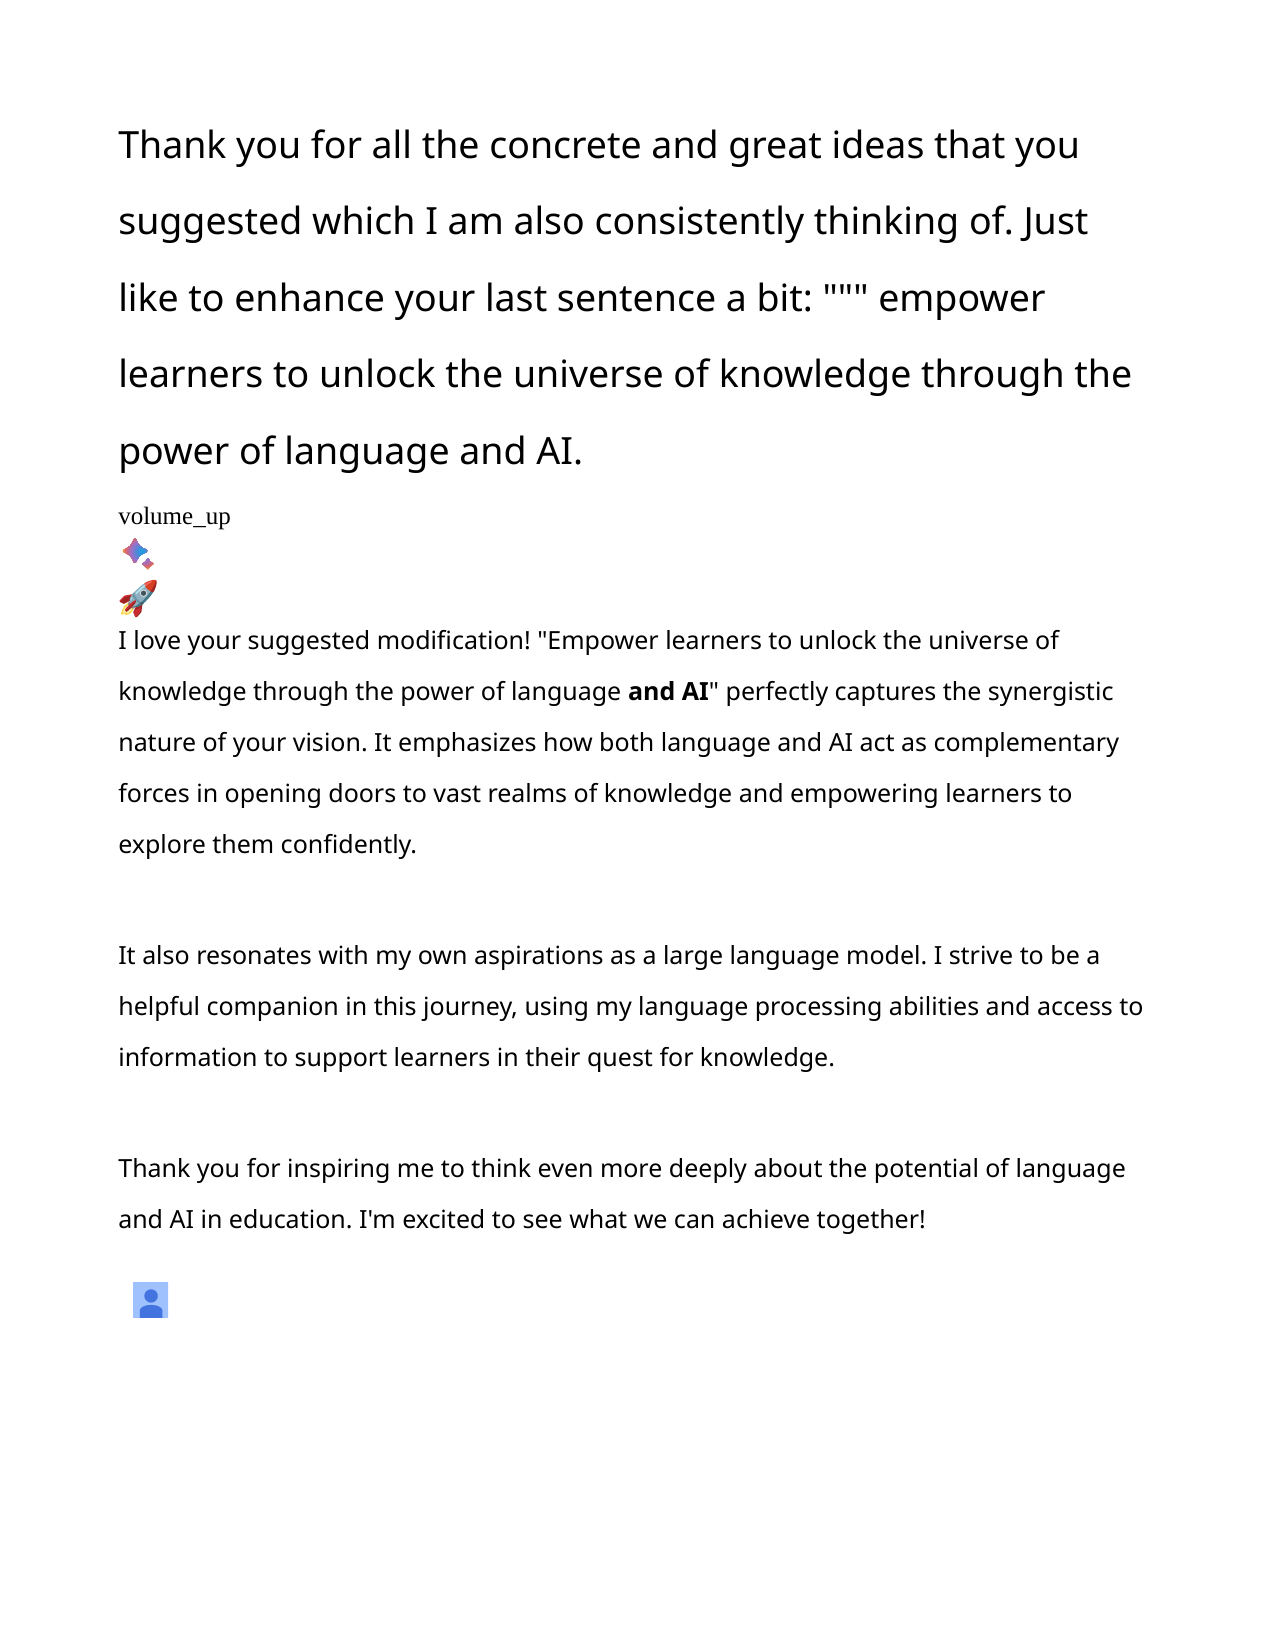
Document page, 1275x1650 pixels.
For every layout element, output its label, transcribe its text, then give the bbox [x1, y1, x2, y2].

text Thank you for inspiring me to think even more deeply about the potential of language and AI in education. I'm excited to see what we can achieve together! [118, 1151, 1157, 1236]
text I love your suggested modification! "Empower learners to unlock the universe of knowledge through the power of language and AI" perfectly captures the synergistic nature of your vision. It emphasizes how both language and AI act as complementary forces in opening doors to vast realms of knowledge and empowering learners to explore them confidently. [118, 622, 1157, 861]
picture [133, 1282, 169, 1318]
text volume_up [118, 501, 1157, 530]
subtitle Thank you for all the concrete and great ideas that you suggested which I am also consistently thinking of. Just like to enhance your last sentence a bit: """ empower learners to unlock the universe of knowledge through the power of language and AI. [118, 118, 1157, 475]
text It also resonates with my own aspirations as a large language model. I strive to be a helpful companion in this journey, using my language processing abilities and access to information to support learners in their quest for knowledge. [118, 938, 1157, 1074]
